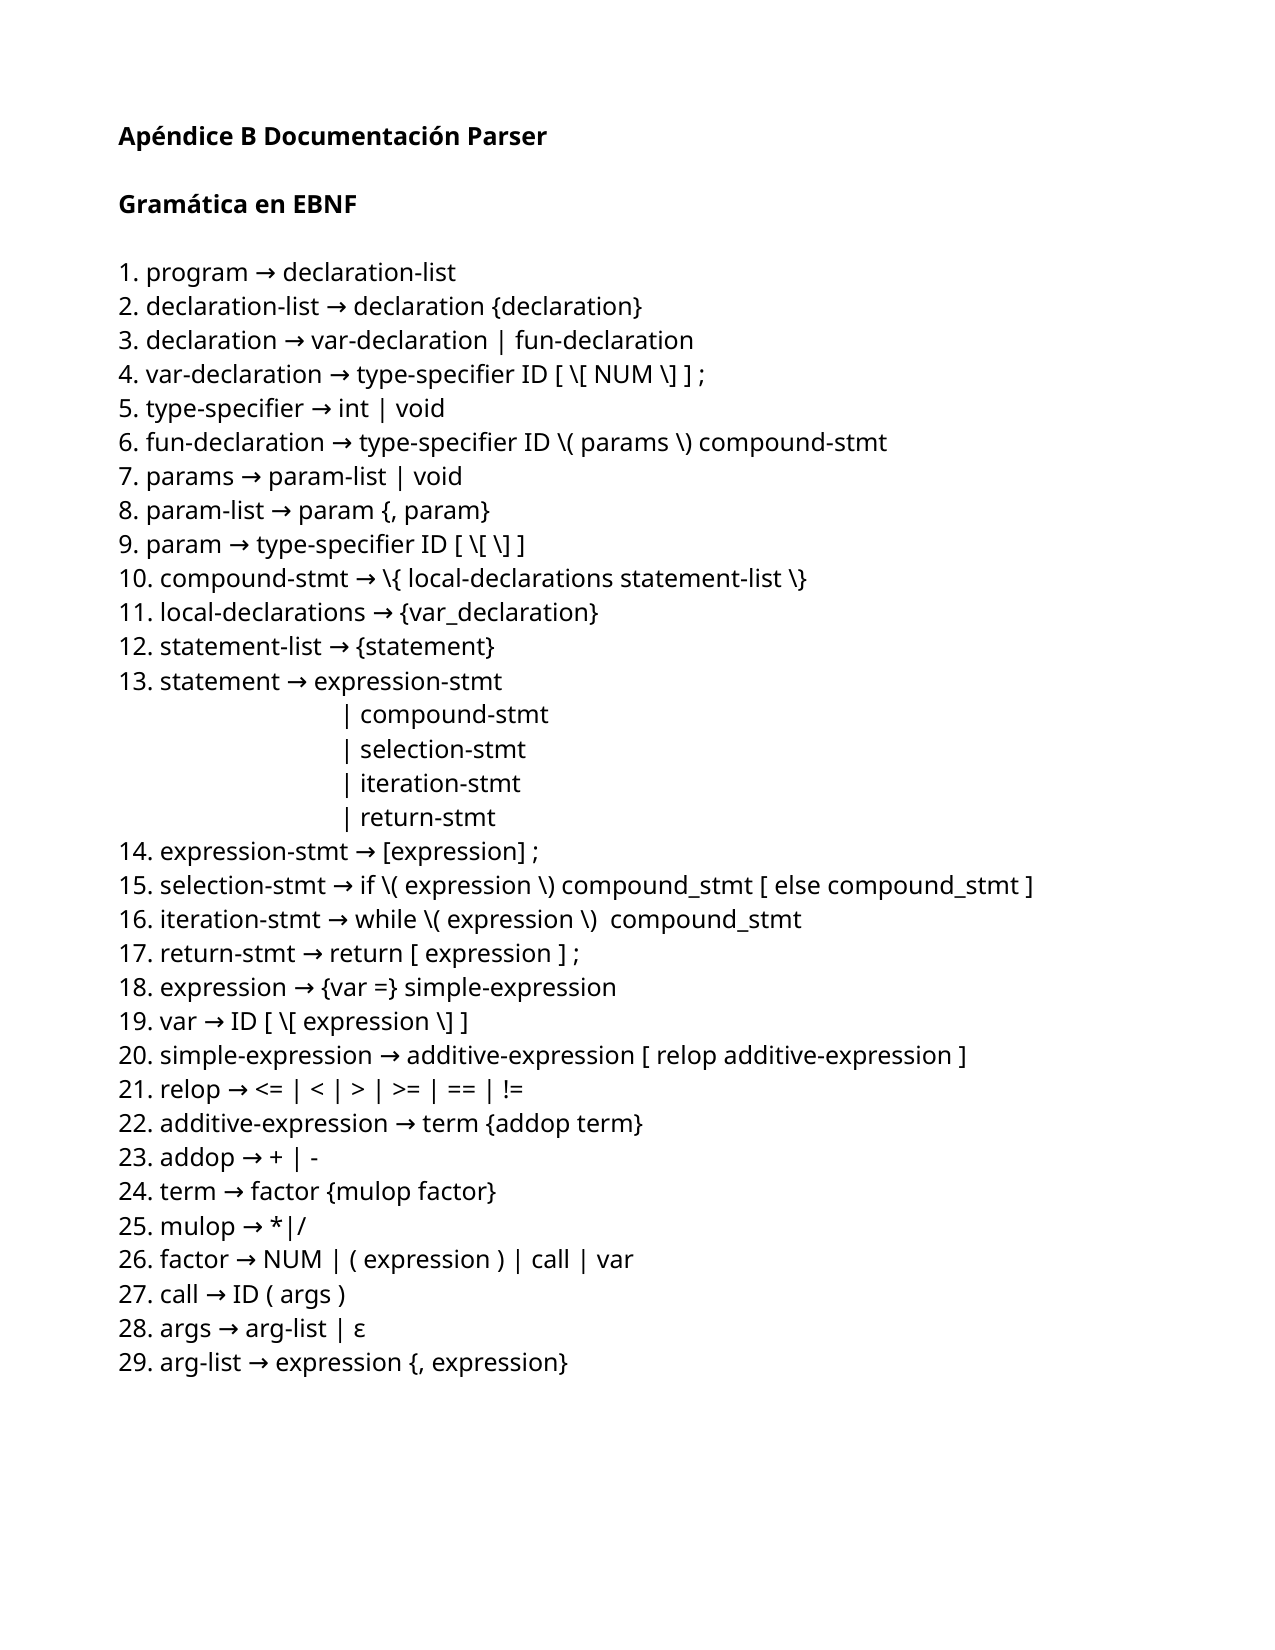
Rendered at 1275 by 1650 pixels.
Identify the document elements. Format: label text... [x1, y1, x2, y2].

text | selection-stmt [118, 731, 1157, 765]
text | iteration-stmt [118, 765, 1157, 799]
text 15. selection-stmt → if \( expression \) compound_stmt [ else compound_stmt ] [118, 867, 1157, 902]
text | return-stmt [118, 799, 1157, 833]
text 27. call → ID ( args ) [118, 1276, 1157, 1310]
text 21. relop → <= | < | > | >= | == | != [118, 1072, 1157, 1106]
text 17. return-stmt → return [ expression ] ; [118, 936, 1157, 970]
text 25. mulop → *|/ [118, 1208, 1157, 1242]
text 16. iteration-stmt → while \( expression \) compound_stmt [118, 902, 1157, 936]
text Apéndice B Documentación Parser [118, 118, 1157, 152]
text 26. factor → NUM | ( expression ) | call | var [118, 1242, 1157, 1276]
text 14. expression-stmt → [expression] ; [118, 833, 1157, 867]
text 11. local-declarations → {var_declaration} [118, 595, 1157, 629]
text 8. param-list → param {, param} [118, 493, 1157, 527]
text 13. statement → expression-stmt [118, 663, 1157, 697]
text 24. term → factor {mulop factor} [118, 1174, 1157, 1208]
text 6. fun-declaration → type-specifier ID \( params \) compound-stmt [118, 425, 1157, 459]
text 18. expression → {var =} simple-expression [118, 970, 1157, 1004]
text 10. compound-stmt → \{ local-declarations statement-list \} [118, 561, 1157, 595]
text 4. var-declaration → type-specifier ID [ \[ NUM \] ] ; [118, 357, 1157, 391]
text 20. simple-expression → additive-expression [ relop additive-expression ] [118, 1038, 1157, 1072]
text 29. arg-list → expression {, expression} [118, 1344, 1157, 1378]
text 1. program → declaration-list [118, 254, 1157, 288]
text 28. args → arg-list | ε [118, 1310, 1157, 1344]
text 2. declaration-list → declaration {declaration} [118, 288, 1157, 322]
text 22. additive-expression → term {addop term} [118, 1106, 1157, 1140]
text | compound-stmt [118, 697, 1157, 731]
text 9. param → type-specifier ID [ \[ \] ] [118, 527, 1157, 561]
text 23. addop → + | - [118, 1140, 1157, 1174]
text 5. type-specifier → int | void [118, 391, 1157, 425]
text 12. statement-list → {statement} [118, 629, 1157, 663]
text Gramática en EBNF [118, 186, 1157, 220]
text 7. params → param-list | void [118, 459, 1157, 493]
text 19. var → ID [ \[ expression \] ] [118, 1004, 1157, 1038]
text 3. declaration → var-declaration | fun-declaration [118, 322, 1157, 357]
